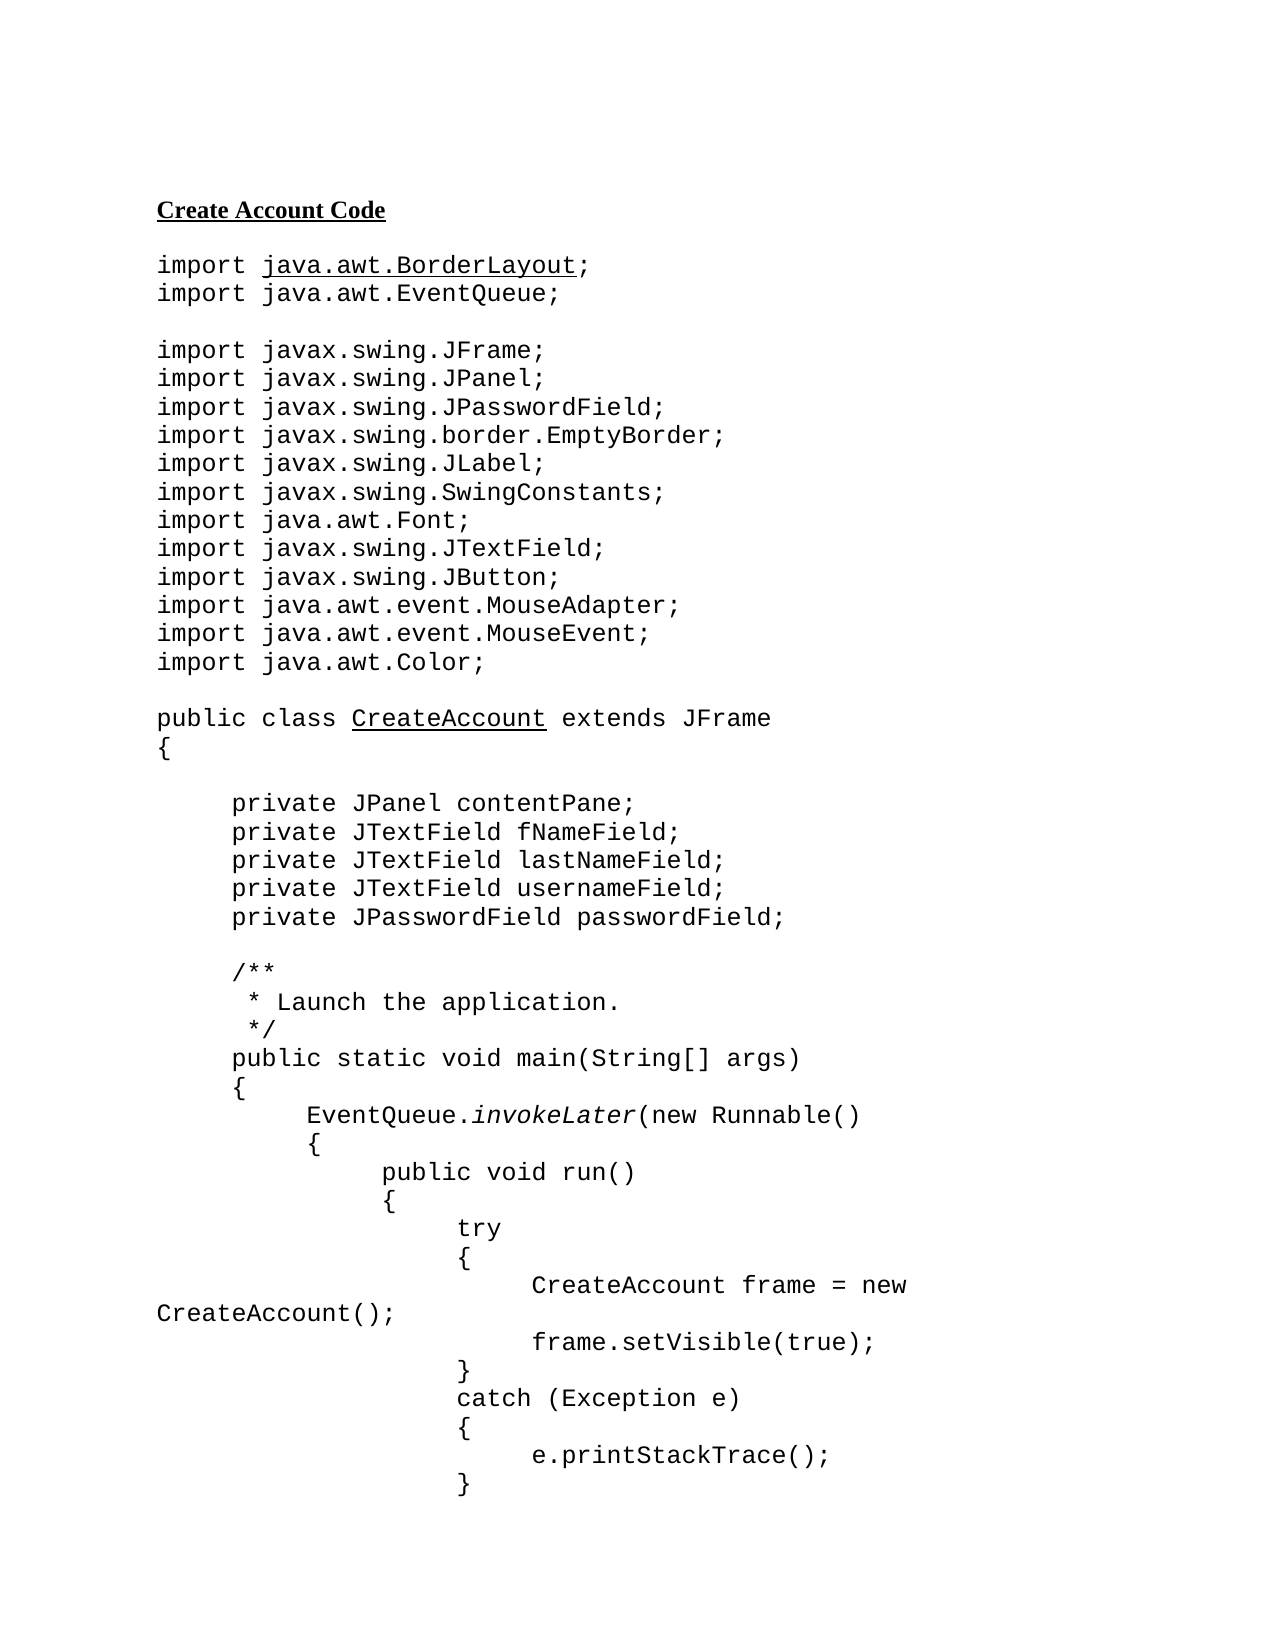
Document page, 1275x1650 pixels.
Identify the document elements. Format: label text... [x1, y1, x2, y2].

text public class CreateAccount extends JFrame [156, 706, 1118, 734]
text import javax.swing.JFrame; [156, 337, 1118, 366]
text import java.awt.event.MouseAdapter; [156, 592, 1118, 621]
text import javax.swing.JButton; [156, 564, 1118, 592]
text { [156, 1131, 1118, 1159]
text import javax.swing.JPanel; [156, 366, 1118, 394]
text private JPasswordField passwordField; [156, 904, 1118, 932]
text private JTextField fNameField; [156, 819, 1118, 847]
text try [156, 1216, 1118, 1244]
text frame.setVisible(true); [156, 1329, 1118, 1357]
text import java.awt.Font; [156, 507, 1118, 536]
text import javax.swing.SwingConstants; [156, 479, 1118, 507]
text private JPanel contentPane; [156, 791, 1118, 819]
text public void run() [156, 1159, 1118, 1187]
text { [156, 1074, 1118, 1102]
text } [156, 1357, 1118, 1386]
text public static void main(String[] args) [156, 1046, 1118, 1074]
text import javax.swing.border.EmptyBorder; [156, 422, 1118, 451]
text { [156, 1244, 1118, 1272]
text e.printStackTrace(); [156, 1442, 1118, 1471]
text EventQueue.invokeLater(new Runnable() [156, 1102, 1118, 1131]
text import javax.swing.JTextField; [156, 536, 1118, 564]
text private JTextField usernameField; [156, 876, 1118, 904]
text { [156, 1187, 1118, 1216]
text private JTextField lastNameField; [156, 847, 1118, 876]
text import javax.swing.JPasswordField; [156, 394, 1118, 422]
text import javax.swing.JLabel; [156, 451, 1118, 479]
text { [156, 1414, 1118, 1442]
text Create Account Code [156, 195, 1118, 224]
text */ [156, 1017, 1118, 1046]
text /** [156, 961, 1118, 989]
text import java.awt.EventQueue; [156, 281, 1118, 309]
text { [156, 734, 1118, 762]
text } [156, 1471, 1118, 1499]
text import java.awt.event.MouseEvent; [156, 621, 1118, 649]
text catch (Exception e) [156, 1386, 1118, 1414]
text CreateAccount frame = new CreateAccount(); [156, 1272, 1118, 1329]
text * Launch the application. [156, 989, 1118, 1017]
text import java.awt.BorderLayout; [156, 252, 1118, 281]
text import java.awt.Color; [156, 649, 1118, 677]
